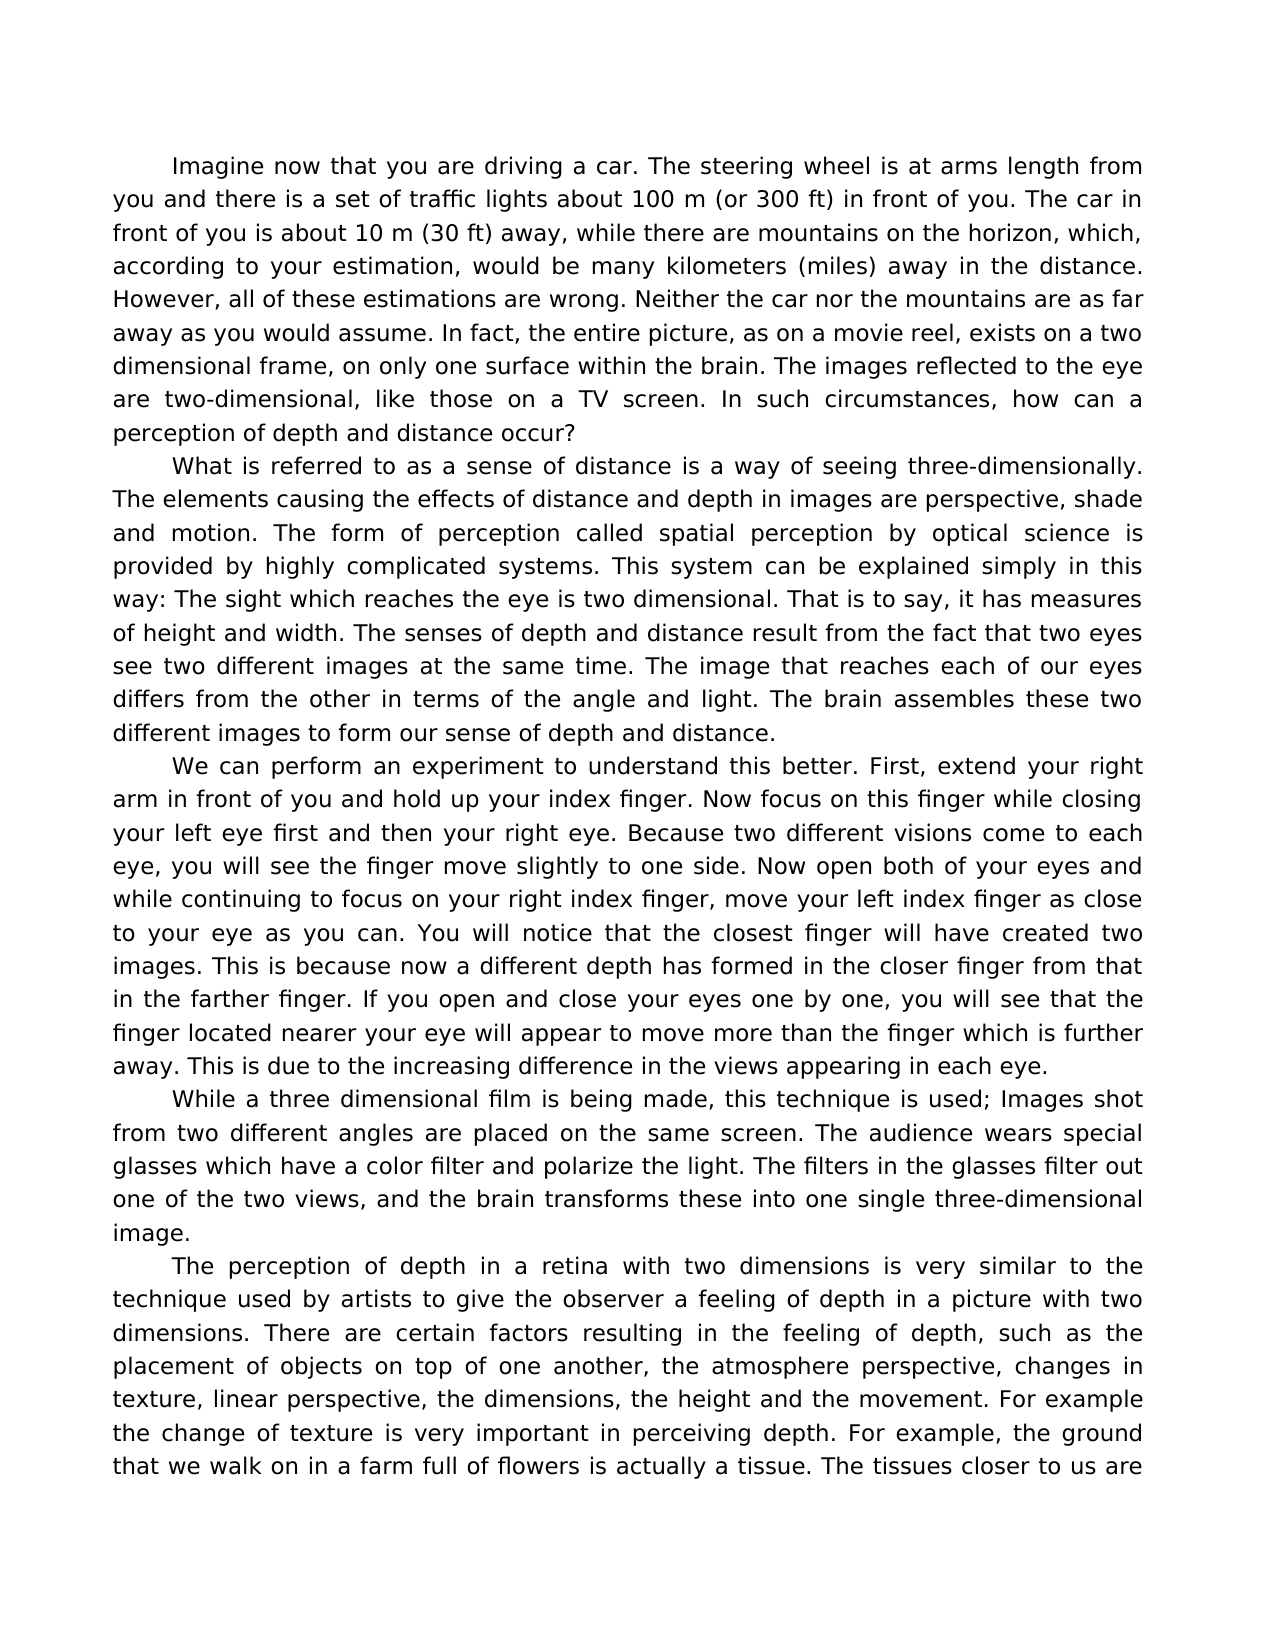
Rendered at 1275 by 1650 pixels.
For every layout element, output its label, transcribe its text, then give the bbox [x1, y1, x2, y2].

text While a three dimensional film is being made, this technique is used; Images shot from two different angles are placed on the same screen. The audience wears special glasses which have a color filter and polarize the light. The filters in the glasses filter out one of the two views, and the brain transforms these into one single three-dimensional image. [112, 1081, 1145, 1248]
text Imagine now that you are driving a car. The steering wheel is at arms length from you and there is a set of traffic lights about 100 m (or 300 ft) in front of you. The car in front of you is about 10 m (30 ft) away, while there are mountains on the horizon, which, according to your estimation, would be many kilometers (miles) away in the distance. However, all of these estimations are wrong. Neither the car nor the mountains are as far away as you would assume. In fact, the entire picture, as on a movie reel, exists on a two dimensional frame, on only one surface within the brain. The images reflected to the eye are two-dimensional, like those on a TV screen. In such circumstances, how can a perception of depth and distance occur? [112, 148, 1145, 448]
text We can perform an experiment to understand this better. First, extend your right arm in front of you and hold up your index finger. Now focus on this finger while closing your left eye first and then your right eye. Because two different visions come to each eye, you will see the finger move slightly to one side. Now open both of your eyes and while continuing to focus on your right index finger, move your left index finger as close to your eye as you can. You will notice that the closest finger will have created two images. This is because now a different depth has formed in the closer finger from that in the farther finger. If you open and close your eyes one by one, you will see that the finger located nearer your eye will appear to move more than the finger which is further away. This is due to the increasing difference in the views appearing in each eye. [112, 748, 1145, 1081]
text The perception of depth in a retina with two dimensions is very similar to the technique used by artists to give the observer a feeling of depth in a picture with two dimensions. There are certain factors resulting in the feeling of depth, such as the placement of objects on top of one another, the atmosphere perspective, changes in texture, linear perspective, the dimensions, the height and the movement. For example the change of texture is very important in perceiving depth. For example, the ground that we walk on in a farm full of flowers is actually a tissue. The tissues closer to us are [112, 1248, 1145, 1481]
text What is referred to as a sense of distance is a way of seeing three-dimensionally. The elements causing the effects of distance and depth in images are perspective, shade and motion. The form of perception called spatial perception by optical science is provided by highly complicated systems. This system can be explained simply in this way: The sight which reaches the eye is two dimensional. That is to say, it has measures of height and width. The senses of depth and distance result from the fact that two eyes see two different images at the same time. The image that reaches each of our eyes differs from the other in terms of the angle and light. The brain assembles these two different images to form our sense of depth and distance. [112, 448, 1145, 748]
